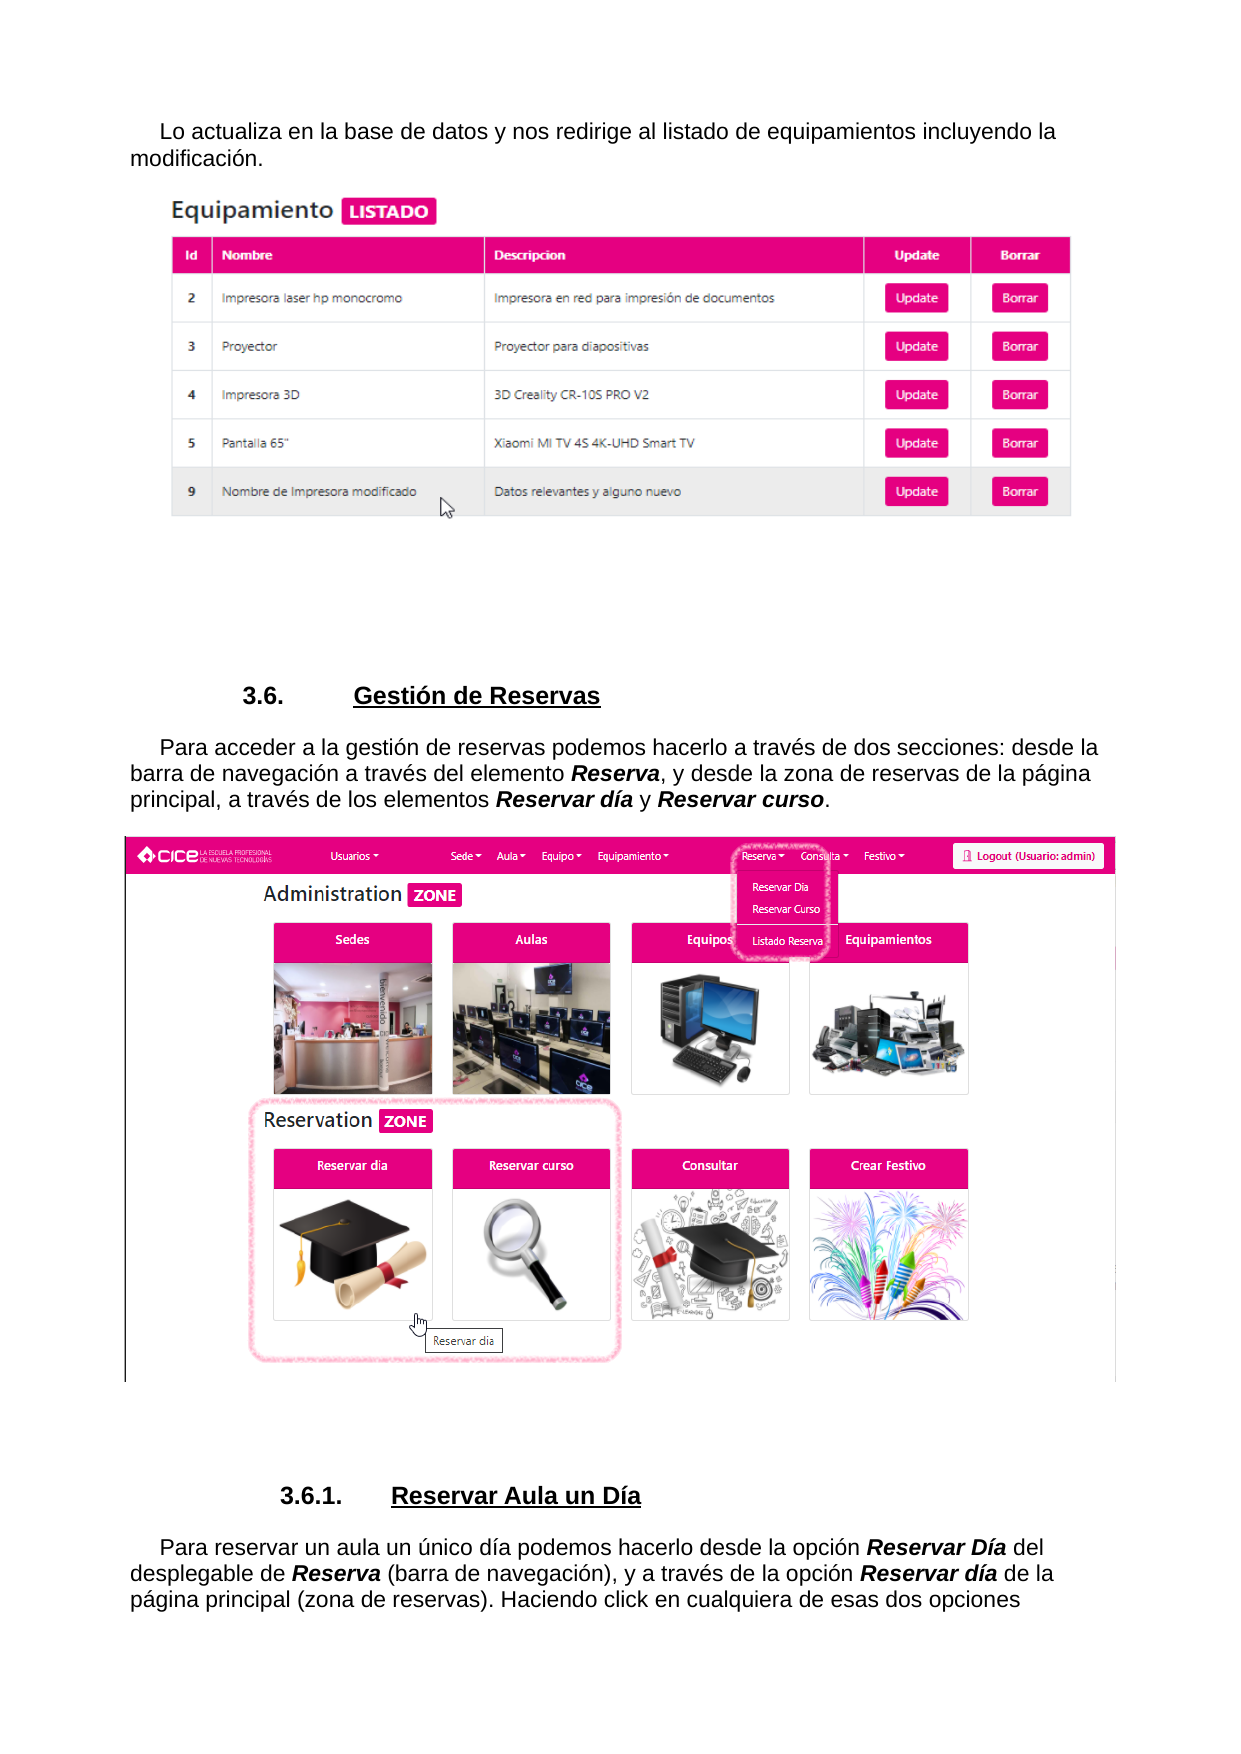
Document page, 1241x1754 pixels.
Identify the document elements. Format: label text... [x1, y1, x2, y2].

list Gestión de Reservas [242, 681, 1122, 710]
list Reservar Aula un Día [280, 1481, 1122, 1510]
picture [124, 836, 1116, 1382]
text Para reservar un aula un único día podemos hacerlo desde la opción Reservar Día del desplegable de Reserva (barra de navegación), y a través de la opción Reservar día de la página principal (zona de reservas). Haciendo click en cualquiera de esas dos opciones [130, 1534, 1116, 1613]
picture [163, 191, 1080, 532]
text Para acceder a la gestión de reservas podemos hacerlo a través de dos secciones: desde la barra de navegación a través del elemento Reserva, y desde la zona de reservas de la página principal, a través de los elementos Reservar día y Reservar curso. [130, 733, 1116, 813]
text Lo actualiza en la base de datos y nos redirige al listado de equipamientos incluyendo la modificación. [130, 118, 1116, 171]
